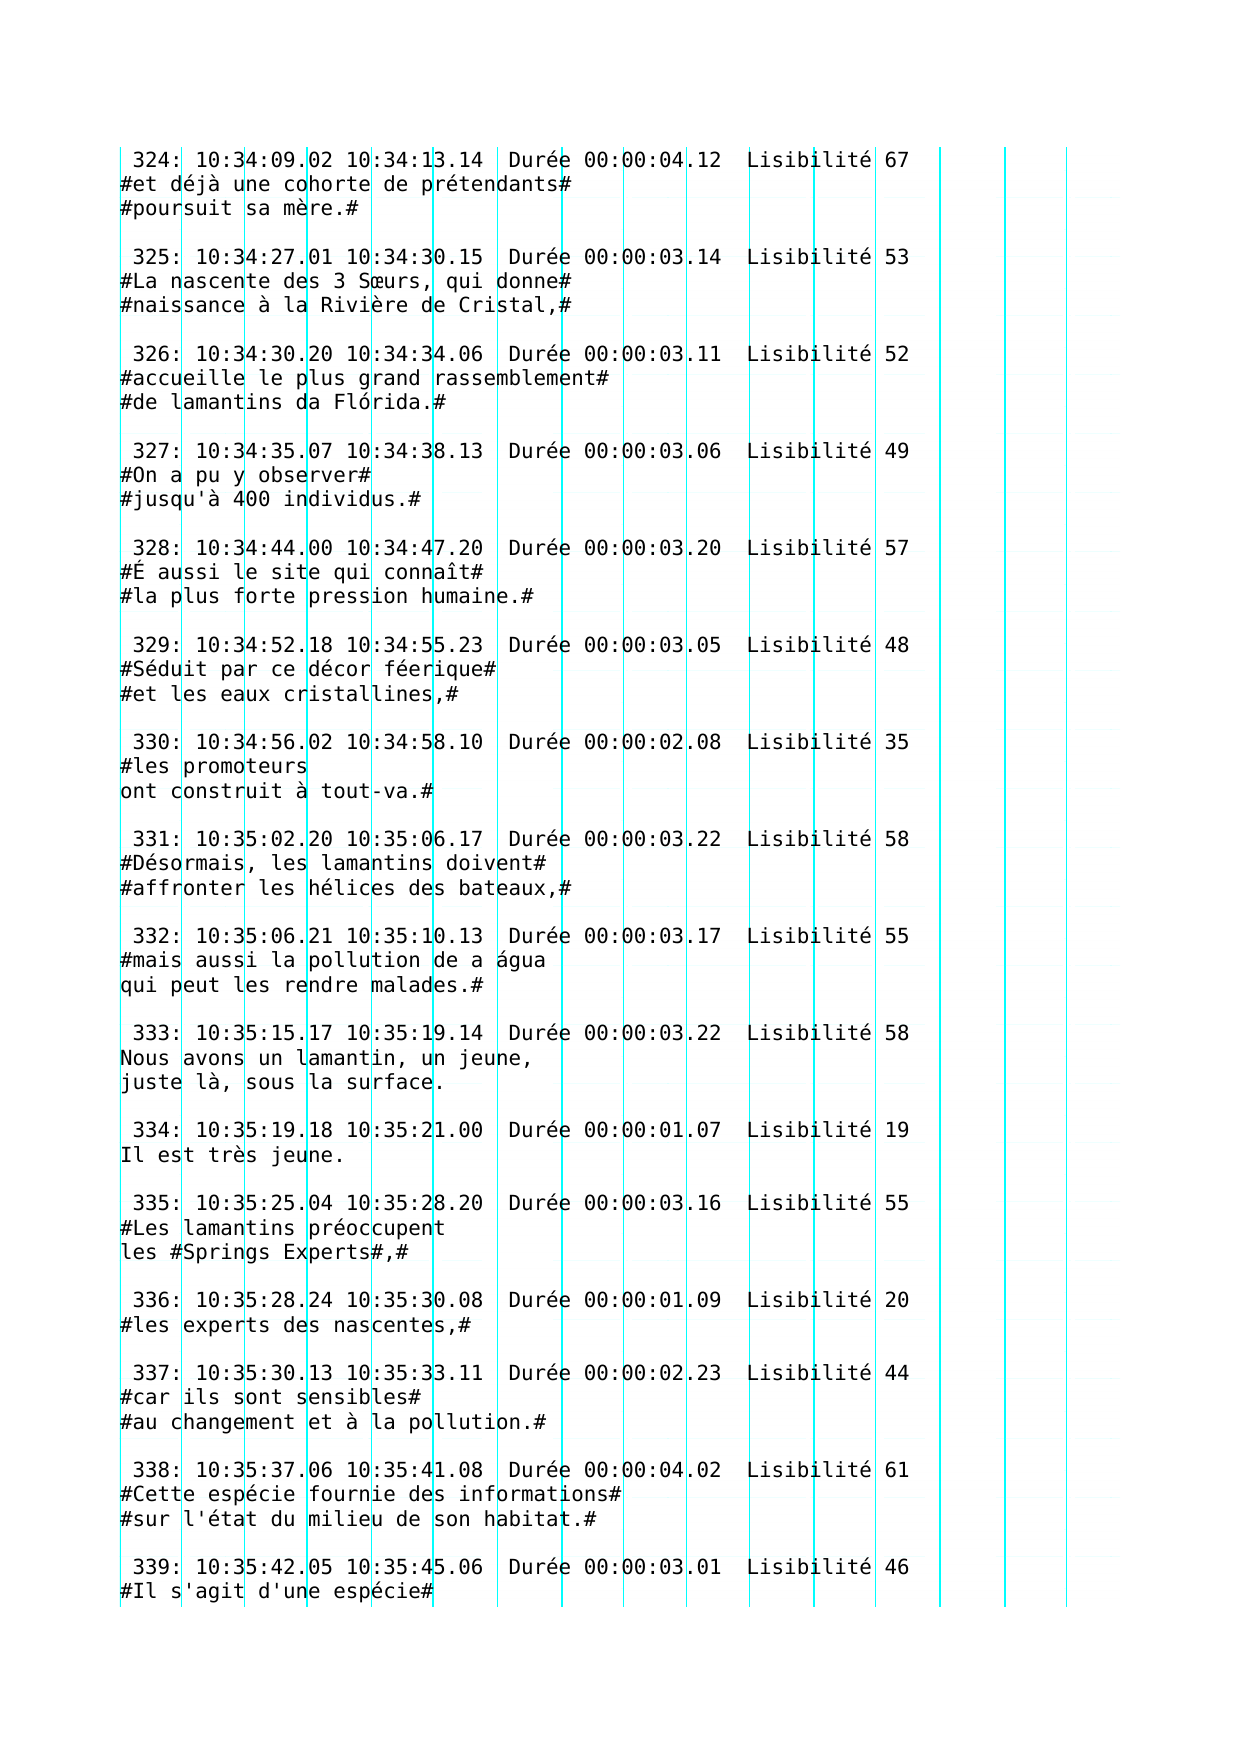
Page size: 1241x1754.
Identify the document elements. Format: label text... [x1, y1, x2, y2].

text #car ils sont sensibles# [120, 1385, 1120, 1410]
text 337: 10:35:30.13 10:35:33.11 Durée 00:00:02.23 Lisibilité 44 [120, 1361, 1120, 1385]
text ont construit à tout-va.# [120, 779, 1120, 803]
text 330: 10:34:56.02 10:34:58.10 Durée 00:00:02.08 Lisibilité 35 [120, 730, 1120, 754]
text #mais aussi la pollution de a água [120, 948, 1120, 973]
text #Désormais, les lamantins doivent# [120, 851, 1120, 876]
text 326: 10:34:30.20 10:34:34.06 Durée 00:00:03.11 Lisibilité 52 [120, 342, 1120, 366]
text 332: 10:35:06.21 10:35:10.13 Durée 00:00:03.17 Lisibilité 55 [120, 924, 1120, 948]
text 338: 10:35:37.06 10:35:41.08 Durée 00:00:04.02 Lisibilité 61 [120, 1458, 1120, 1482]
text #la plus forte pression humaine.# [120, 584, 1120, 609]
picture [119, 147, 1121, 1607]
text #Cette espécie fournie des informations# [120, 1482, 1120, 1507]
text 334: 10:35:19.18 10:35:21.00 Durée 00:00:01.07 Lisibilité 19 [120, 1118, 1120, 1143]
text 336: 10:35:28.24 10:35:30.08 Durée 00:00:01.09 Lisibilité 20 [120, 1288, 1120, 1313]
text #et les eaux cristallines,# [120, 682, 1120, 706]
text #sur l'état du milieu de son habitat.# [120, 1507, 1120, 1531]
text 333: 10:35:15.17 10:35:19.14 Durée 00:00:03.22 Lisibilité 58 [120, 1021, 1120, 1046]
text #On a pu y observer# [120, 463, 1120, 487]
text 327: 10:34:35.07 10:34:38.13 Durée 00:00:03.06 Lisibilité 49 [120, 439, 1120, 463]
text Nous avons un lamantin, un jeune, [120, 1046, 1120, 1070]
text #Il s'agit d'une espécie# [120, 1579, 1120, 1604]
text 331: 10:35:02.20 10:35:06.17 Durée 00:00:03.22 Lisibilité 58 [120, 827, 1120, 851]
text #Les lamantins préoccupent [120, 1216, 1120, 1240]
text 339: 10:35:42.05 10:35:45.06 Durée 00:00:03.01 Lisibilité 46 [120, 1555, 1120, 1579]
text 329: 10:34:52.18 10:34:55.23 Durée 00:00:03.05 Lisibilité 48 [120, 633, 1120, 657]
text #au changement et à la pollution.# [120, 1410, 1120, 1434]
text #La nascente des 3 Sœurs, qui donne# [120, 269, 1120, 293]
text qui peut les rendre malades.# [120, 973, 1120, 997]
text #accueille le plus grand rassemblement# [120, 366, 1120, 390]
text #Séduit par ce décor féerique# [120, 657, 1120, 682]
text juste là, sous la surface. [120, 1070, 1120, 1094]
text 324: 10:34:09.02 10:34:13.14 Durée 00:00:04.12 Lisibilité 67 [120, 148, 1120, 172]
text #de lamantins da Flórida.# [120, 390, 1120, 414]
text #É aussi le site qui connaît# [120, 560, 1120, 584]
text les #Springs Experts#,# [120, 1240, 1120, 1264]
text Il est très jeune. [120, 1143, 1120, 1167]
text 335: 10:35:25.04 10:35:28.20 Durée 00:00:03.16 Lisibilité 55 [120, 1191, 1120, 1216]
text 325: 10:34:27.01 10:34:30.15 Durée 00:00:03.14 Lisibilité 53 [120, 245, 1120, 269]
text #naissance à la Rivière de Cristal,# [120, 293, 1120, 317]
text 328: 10:34:44.00 10:34:47.20 Durée 00:00:03.20 Lisibilité 57 [120, 536, 1120, 560]
text #et déjà une cohorte de prétendants# [120, 172, 1120, 196]
text #poursuit sa mère.# [120, 196, 1120, 220]
text #les promoteurs [120, 754, 1120, 779]
text #jusqu'à 400 individus.# [120, 487, 1120, 512]
text #les experts des nascentes,# [120, 1313, 1120, 1337]
text #affronter les hélices des bateaux,# [120, 876, 1120, 900]
